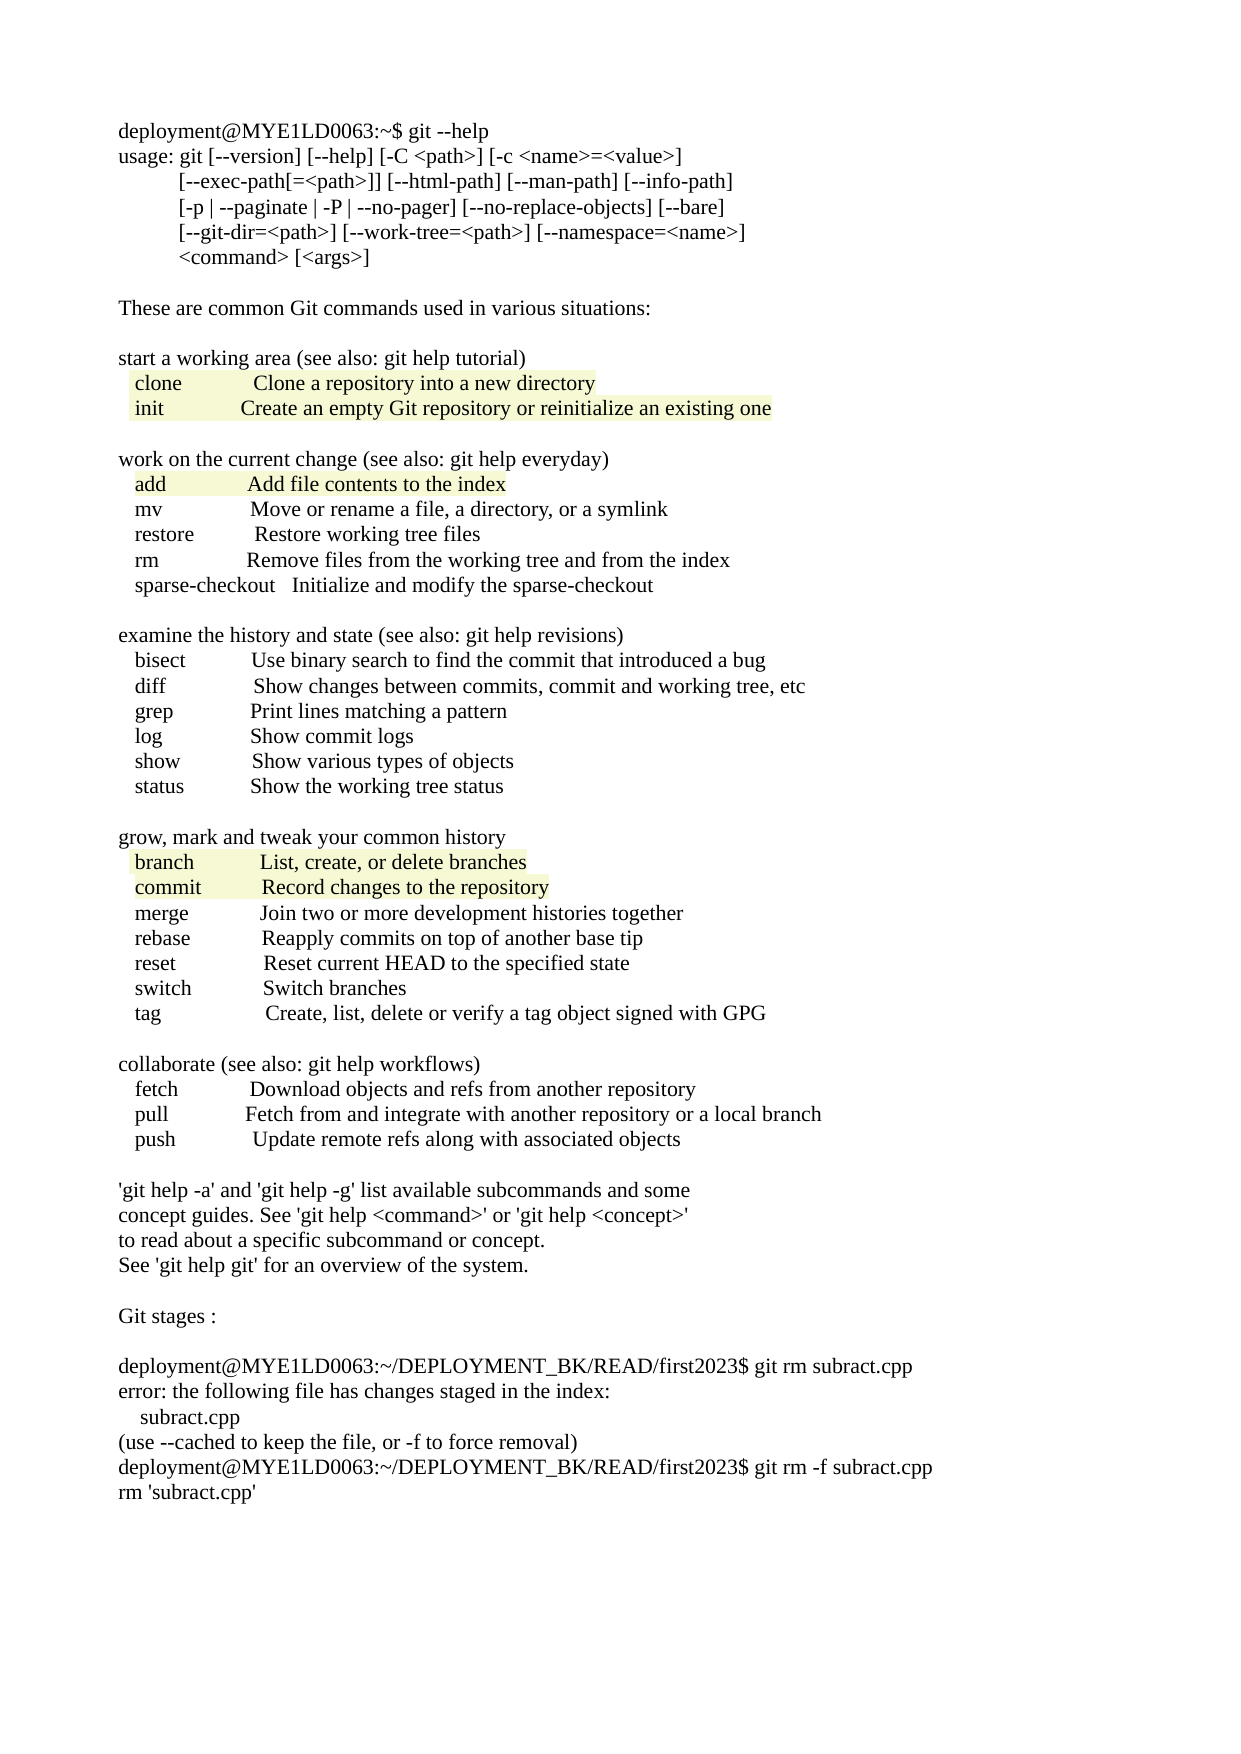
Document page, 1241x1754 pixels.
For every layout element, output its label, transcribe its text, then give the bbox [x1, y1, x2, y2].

text collaborate (see also: git help workflows) [118, 1051, 1122, 1076]
text reset Reset current HEAD to the specified state [118, 950, 1122, 975]
text subract.cpp [118, 1404, 1122, 1429]
text log Show commit logs [118, 723, 1122, 748]
text restore Restore working tree files [118, 521, 1122, 547]
text See 'git help git' for an overview of the system. [118, 1252, 1122, 1278]
text init Create an empty Git repository or reinitialize an existing one [118, 395, 1122, 421]
text show Show various types of objects [118, 748, 1122, 773]
text rm 'subract.cpp' [118, 1479, 1122, 1504]
text clone Clone a repository into a new directory [118, 370, 1122, 395]
text usage: git [--version] [--help] [-C <path>] [-c <name>=<value>] [118, 143, 1122, 168]
text to read about a specific subcommand or concept. [118, 1227, 1122, 1252]
text grep Print lines matching a pattern [118, 698, 1122, 723]
text diff Show changes between commits, commit and working tree, etc [118, 673, 1122, 698]
text error: the following file has changes staged in the index: [118, 1378, 1122, 1404]
text <command> [<args>] [118, 244, 1122, 269]
text sparse-checkout Initialize and modify the sparse-checkout [118, 572, 1122, 597]
text Git stages : [118, 1303, 1122, 1328]
text deployment@MYE1LD0063:~$ git --help [118, 118, 1122, 143]
text branch List, create, or delete branches [118, 849, 1122, 874]
text work on the current change (see also: git help everyday) [118, 446, 1122, 471]
text commit Record changes to the repository [118, 874, 1122, 899]
text [--exec-path[=<path>]] [--html-path] [--man-path] [--info-path] [118, 168, 1122, 194]
text status Show the working tree status [118, 773, 1122, 799]
text switch Switch branches [118, 975, 1122, 1000]
text push Update remote refs along with associated objects [118, 1126, 1122, 1152]
text merge Join two or more development histories together [118, 899, 1122, 925]
text mv Move or rename a file, a directory, or a symlink [118, 496, 1122, 521]
text grow, mark and tweak your common history [118, 824, 1122, 849]
text start a working area (see also: git help tutorial) [118, 345, 1122, 370]
text pull Fetch from and integrate with another repository or a local branch [118, 1101, 1122, 1126]
text These are common Git commands used in various situations: [118, 294, 1122, 320]
text concept guides. See 'git help <command>' or 'git help <concept>' [118, 1202, 1122, 1227]
text add Add file contents to the index [118, 471, 1122, 496]
text [--git-dir=<path>] [--work-tree=<path>] [--namespace=<name>] [118, 219, 1122, 244]
text bisect Use binary search to find the commit that introduced a bug [118, 647, 1122, 673]
text rm Remove files from the working tree and from the index [118, 547, 1122, 572]
text 'git help -a' and 'git help -g' list available subcommands and some [118, 1177, 1122, 1202]
text [-p | --paginate | -P | --no-pager] [--no-replace-objects] [--bare] [118, 194, 1122, 219]
text rebase Reapply commits on top of another base tip [118, 925, 1122, 950]
text fetch Download objects and refs from another repository [118, 1076, 1122, 1101]
text deployment@MYE1LD0063:~/DEPLOYMENT_BK/READ/first2023$ git rm subract.cpp [118, 1353, 1122, 1378]
text deployment@MYE1LD0063:~/DEPLOYMENT_BK/READ/first2023$ git rm -f subract.cpp [118, 1454, 1122, 1479]
text tag Create, list, delete or verify a tag object signed with GPG [118, 1000, 1122, 1026]
text (use --cached to keep the file, or -f to force removal) [118, 1429, 1122, 1454]
text examine the history and state (see also: git help revisions) [118, 622, 1122, 647]
